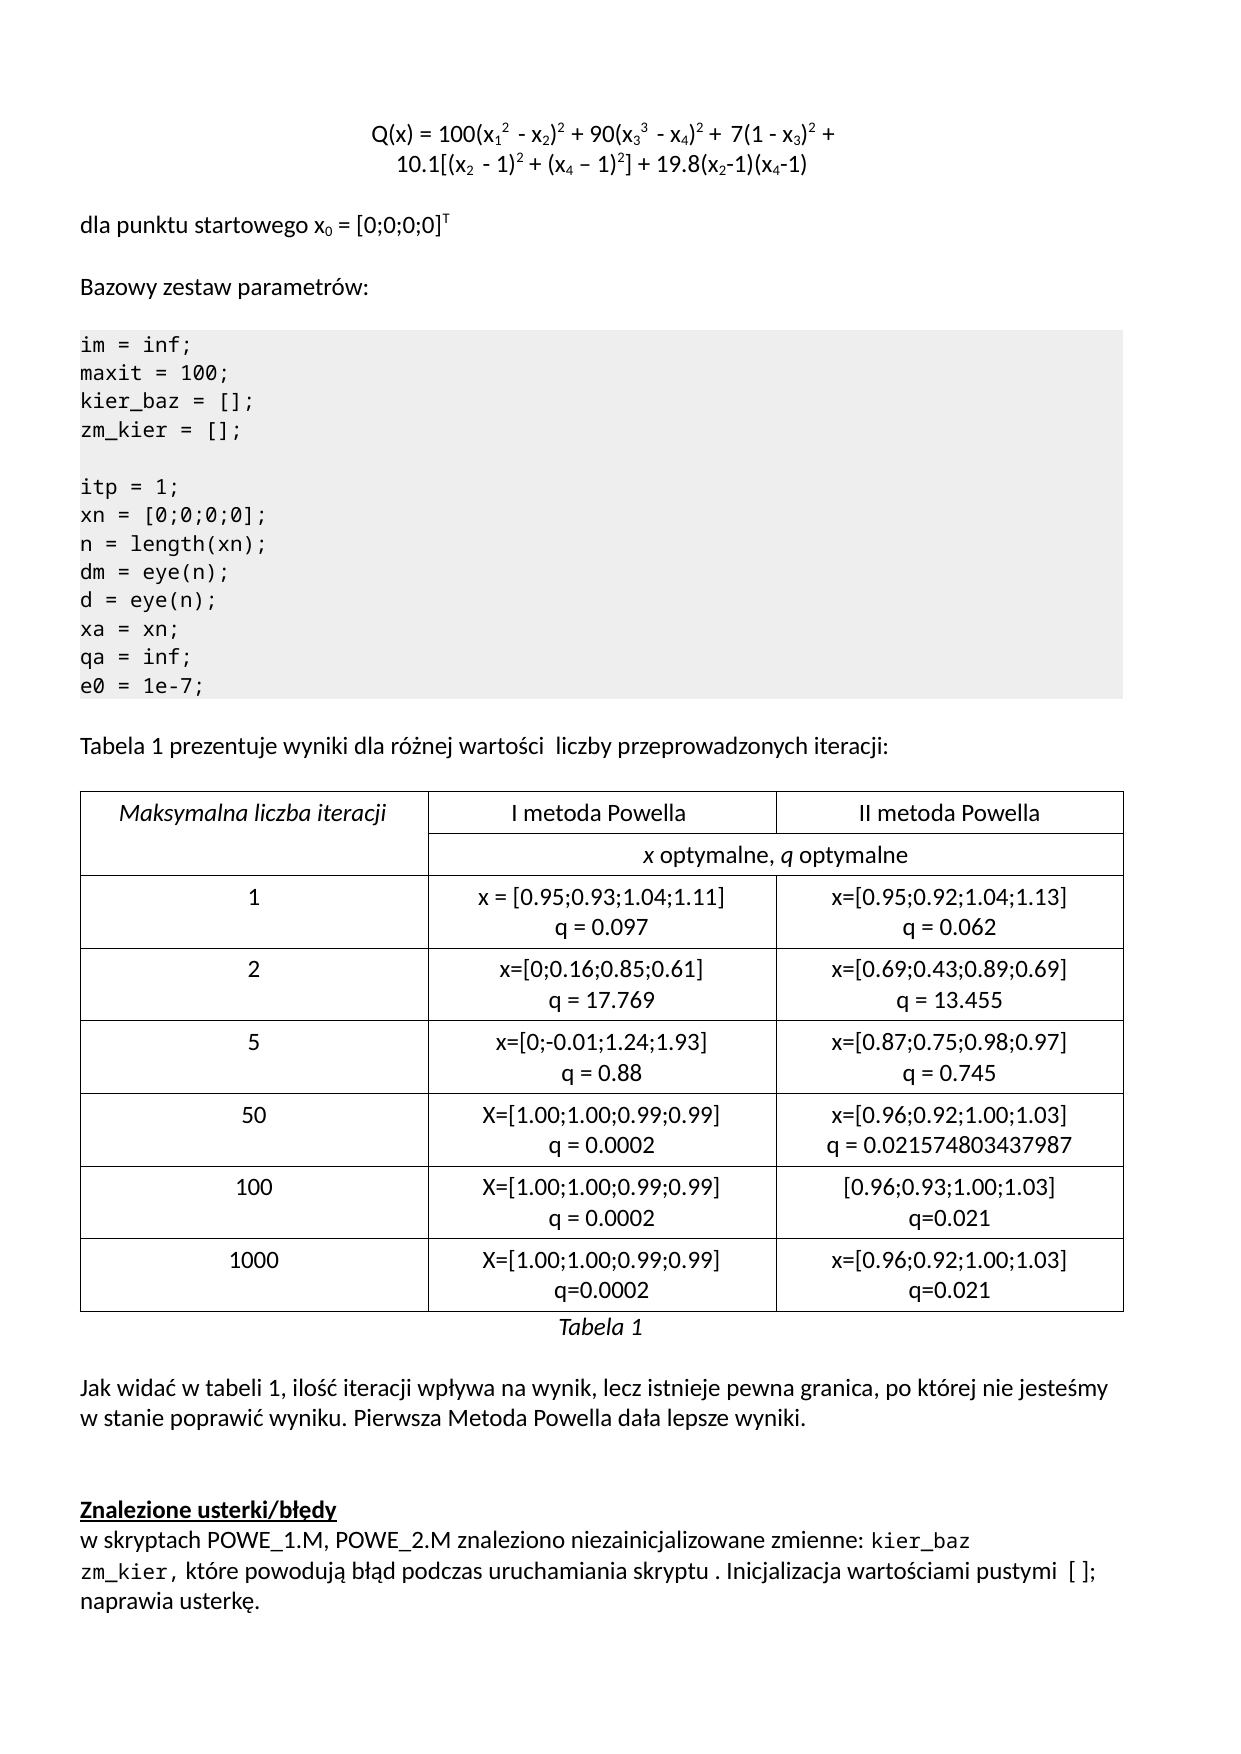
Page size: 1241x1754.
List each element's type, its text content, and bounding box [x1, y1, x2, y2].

table_cell 100 [81, 1167, 428, 1238]
table_cell x=[0.96;0.92;1.00;1.03] q=0.021 [777, 1239, 1123, 1311]
text d = eye(n); [80, 586, 1123, 614]
table_cell x=[0.69;0.43;0.89;0.69] q = 13.455 [777, 949, 1123, 1020]
text itp = 1; [80, 472, 1123, 500]
text zm_kier, które powodują błąd podczas uruchamiania skryptu . Inicjalizacja wartościami pustymi [ ]; naprawia usterkę. [80, 1555, 1147, 1616]
table_cell X=[1.00;1.00;0.99;0.99] q = 0.0002 [429, 1167, 776, 1238]
text dm = eye(n); [80, 557, 1123, 586]
table_cell x = [0.95;0.93;1.04;1.11] q = 0.097 [429, 876, 776, 948]
text im = inf; [80, 330, 1123, 358]
text Znalezione usterki/błędy [80, 1494, 1123, 1524]
table_cell x=[0;0.16;0.85;0.61] q = 17.769 [429, 949, 776, 1020]
table_header I metoda Powella [429, 792, 776, 833]
table_cell x optymalne, q optymalne [429, 834, 1123, 875]
text Jak widać w tabeli 1, ilość iteracji wpływa na wynik, lecz istnieje pewna granica, po której nie jesteśmy w stanie poprawić wyniku. Pierwsza Metoda Powella dała lepsze wyniki. [80, 1372, 1123, 1433]
table_cell 2 [81, 949, 428, 1020]
table_cell 5 [81, 1021, 428, 1093]
table_cell x=[0.95;0.92;1.04;1.13] q = 0.062 [777, 876, 1123, 948]
text Tabela 1 [80, 1312, 1123, 1341]
text dla punktu startowego x0 = [0;0;0;0]T [80, 210, 1123, 240]
table_header II metoda Powella [777, 792, 1123, 833]
text xa = xn; [80, 614, 1123, 642]
table_cell x=[0.96;0.92;1.00;1.03] q = 0.021574803437987 [777, 1094, 1123, 1166]
text 10.1[(x2 - 1)2 + (x4 – 1)2] + 19.8(x2-1)(x4-1) [80, 149, 1123, 179]
text qa = inf; [80, 642, 1123, 671]
text e0 = 1e-7; [80, 671, 1123, 699]
text zm_kier = []; [80, 415, 1123, 443]
table_cell X=[1.00;1.00;0.99;0.99] q = 0.0002 [429, 1094, 776, 1166]
table_header Maksymalna liczba iteracji [81, 792, 428, 875]
text Bazowy zestaw parametrów: [80, 271, 1123, 301]
table_cell 1000 [81, 1239, 428, 1311]
table_cell 1 [81, 876, 428, 948]
text maxit = 100; [80, 358, 1123, 387]
table_cell x=[0.87;0.75;0.98;0.97] q = 0.745 [777, 1021, 1123, 1093]
text kier_baz = []; [80, 387, 1123, 415]
text n = length(xn); [80, 529, 1123, 557]
text xn = [0;0;0;0]; [80, 500, 1123, 529]
table_cell X=[1.00;1.00;0.99;0.99] q=0.0002 [429, 1239, 776, 1311]
text Q(x) = 100(x12 - x2)2 + 90(x33 - x4)2 + 7(1 - x3)2 + [80, 118, 1123, 149]
table_cell x=[0;-0.01;1.24;1.93] q = 0.88 [429, 1021, 776, 1093]
table_cell 50 [81, 1094, 428, 1166]
text w skryptach POWE_1.M, POWE_2.M znaleziono niezainicjalizowane zmienne: kier_baz [80, 1524, 1123, 1555]
table_cell [0.96;0.93;1.00;1.03] q=0.021 [777, 1167, 1123, 1238]
text Tabela 1 prezentuje wyniki dla różnej wartości liczby przeprowadzonych iteracji: [80, 730, 1123, 760]
